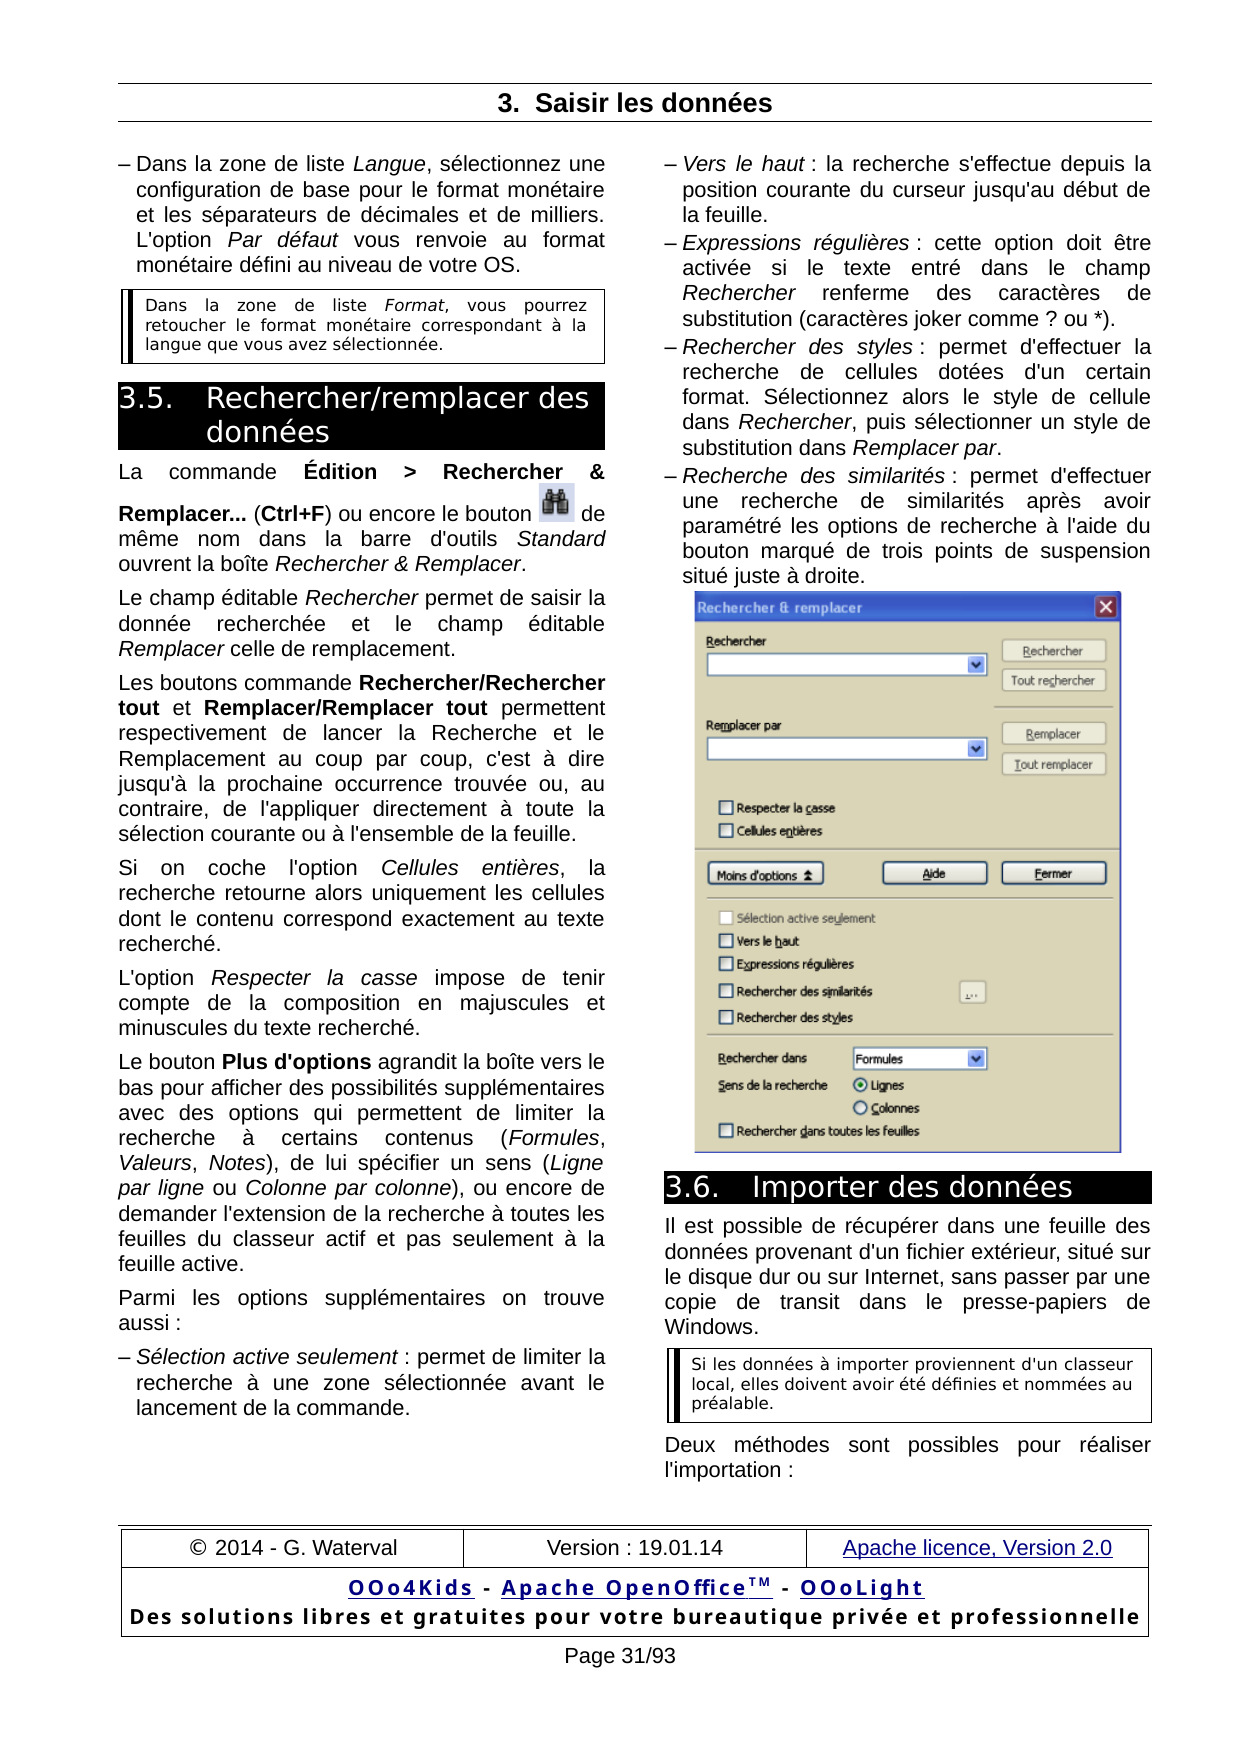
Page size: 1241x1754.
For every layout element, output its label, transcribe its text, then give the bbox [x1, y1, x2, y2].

text Deux méthodes sont possibles pour réaliser l'importation : [664, 1432, 1152, 1482]
subtitle Importer des données [664, 1171, 1152, 1204]
list Expressions régulières : cette option doit être activée si le texte entré dans le champ Rechercher renferme des caractères de substitution (caractères joker comme ? ou *). [664, 230, 1152, 331]
text Si on coche l'option Cellules entières, la recherche retourne alors uniquement les cellules dont le contenu correspond exactement au texte recherché. [118, 855, 605, 956]
text Le bouton Plus d'options agrandit la boîte vers le bas pour afficher des possibilités supplémentaires avec des options qui permettent de limiter la recherche à certains contenus (Formules, Valeurs, Notes), de lui spécifier un sens (Ligne par ligne ou Colonne par colonne), ou encore de demander l'extension de la recherche à toutes les feuilles du classeur actif et pas seulement à la feuille active. [118, 1049, 605, 1276]
list Rechercher des styles : permet d'effectuer la recherche de cellules dotées d'un certain format. Sélectionnez alors le style de cellule dans Rechercher, puis sélectionner un style de substitution dans Remplacer par. [664, 334, 1152, 460]
list Recherche des similarités : permet d'effectuer une recherche de similarités après avoir paramétré les options de recherche à l'aide du bouton marqué de trois points de suspension situé juste à droite. [664, 463, 1152, 589]
text Les boutons commande Rechercher/Rechercher tout et Remplacer/Remplacer tout permettent respectivement de lancer la Recherche et le Remplacement au coup par coup, c'est à dire jusqu'à la prochaine occurrence trouvée ou, au contraire, de l'appliquer directement à toute la sélection courante ou à l'ensemble de la feuille. [118, 670, 605, 846]
text Le champ éditable Rechercher permet de saisir la donnée recherchée et le champ éditable Remplacer celle de remplacement. [118, 585, 605, 661]
list Sélection active seulement : permet de limiter la recherche à une zone sélectionnée avant le lancement de la commande. [118, 1344, 605, 1420]
list Dans la zone de liste Langue, sélectionnez une configuration de base pour le format monétaire et les séparateurs de décimales et de milliers. L'option Par défaut vous renvoie au format monétaire défini au niveau de votre OS. [118, 151, 605, 277]
picture [538, 483, 575, 522]
table_header Si les données à importer proviennent d'un classeur local, elles doivent avoir été définies et nommées au préalable. [680, 1349, 1151, 1422]
text Il est possible de récupérer dans une feuille des données provenant d'un fichier extérieur, situé sur le disque dur ou sur Internet, sans passer par une copie de transit dans le presse-papiers de Windows. [664, 1213, 1152, 1339]
table_header Dans la zone de liste Format, vous pourrez retoucher le format monétaire correspondant à la langue que vous avez sélectionnée. [133, 290, 604, 363]
text Parmi les options supplémentaires on trouve aussi : [118, 1285, 605, 1335]
text L'option Respecter la casse impose de tenir compte de la composition en majuscules et minuscules du texte recherché. [118, 965, 605, 1040]
subtitle Rechercher/remplacer des données [118, 382, 605, 450]
text La commande Édition > Rechercher & Remplacer... (Ctrl+F) ou encore le bouton de même nom dans la barre d'outils Standard ouvrent la boîte Rechercher & Remplacer. [118, 459, 605, 576]
list Vers le haut : la recherche s'effectue depuis la position courante du curseur jusqu'au début de la feuille. [664, 151, 1152, 227]
